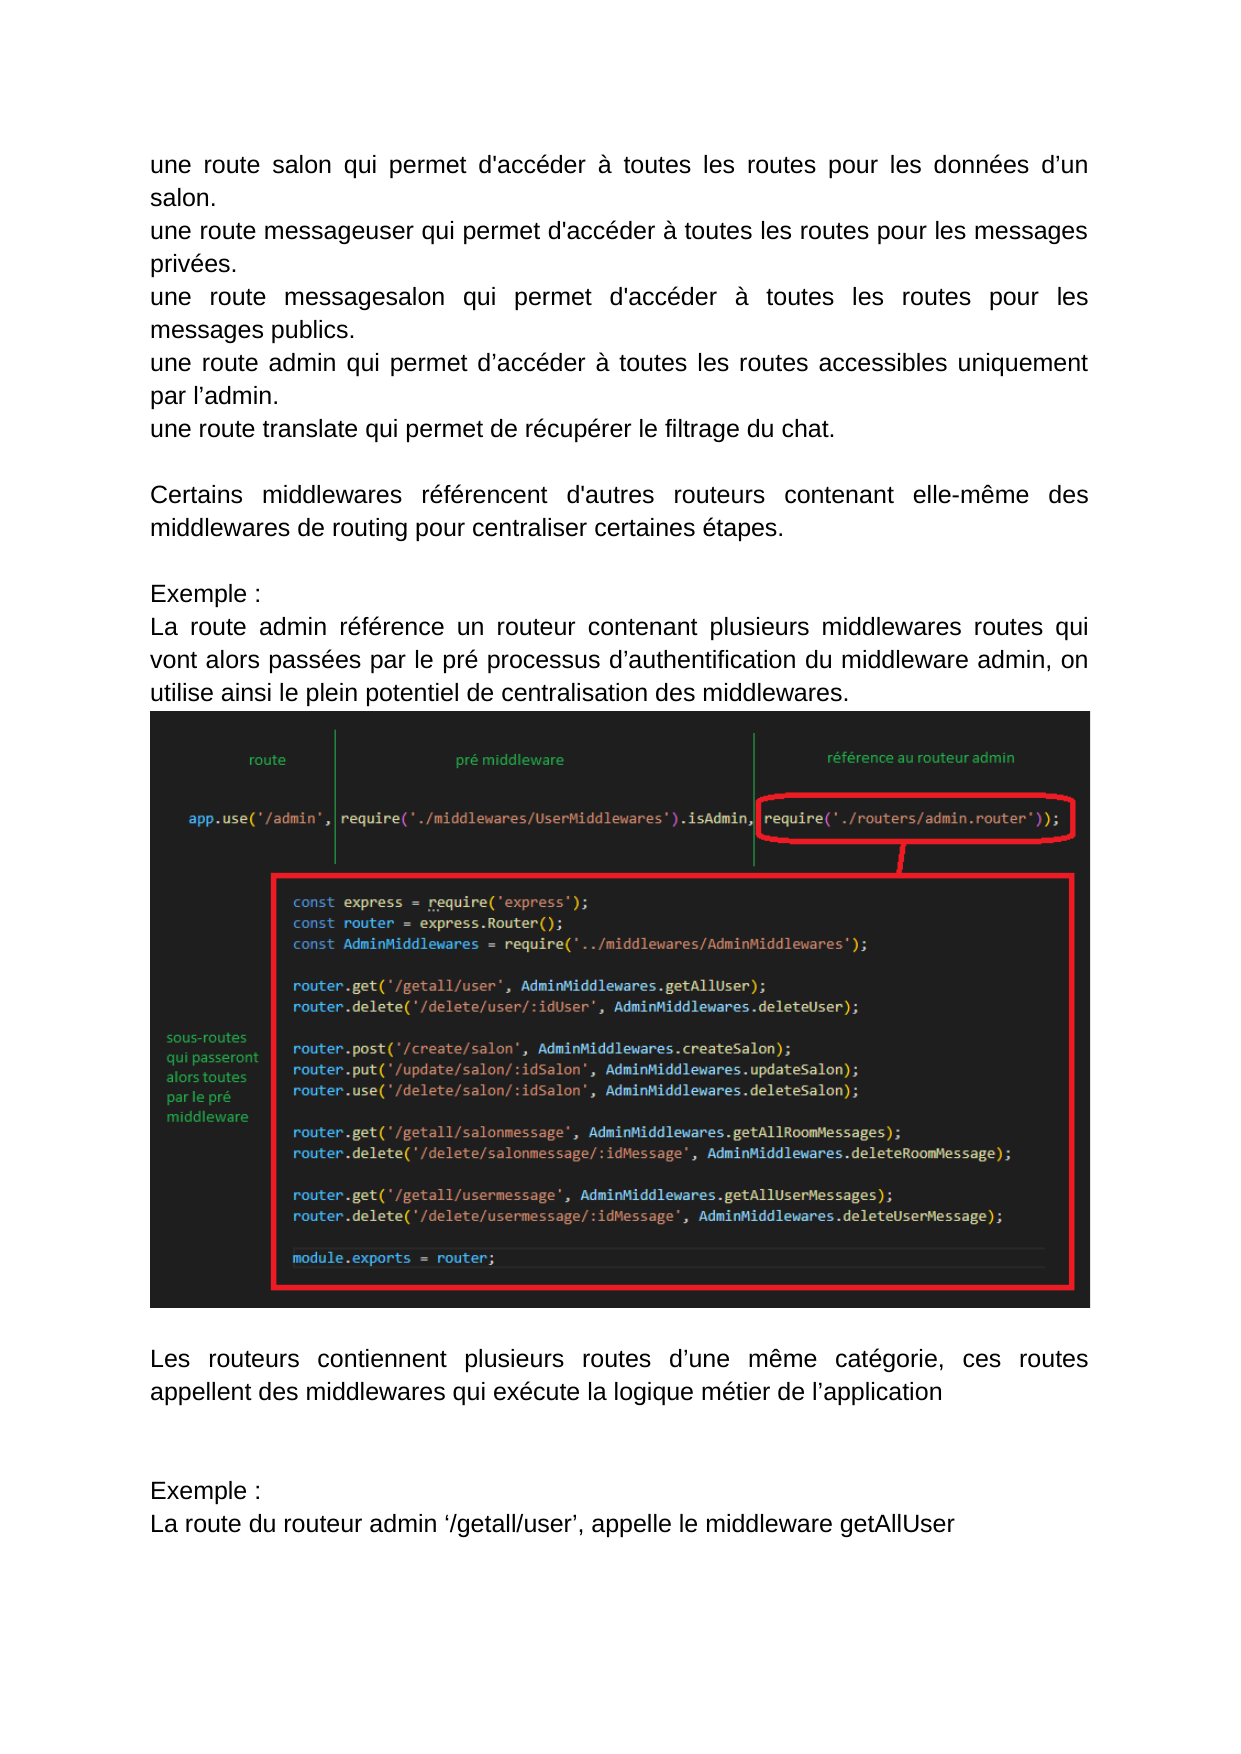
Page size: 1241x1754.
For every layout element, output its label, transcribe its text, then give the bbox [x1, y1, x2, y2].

picture [150, 711, 1091, 1308]
text La route du routeur admin ‘/getall/user’, appelle le middleware getAllUser [150, 1509, 1090, 1538]
text une route messagesalon qui permet d'accéder à toutes les routes pour les messages publics. [150, 282, 1090, 344]
text Certains middlewares référencent d'autres routeurs contenant elle-même des middlewares de routing pour centraliser certaines étapes. [150, 480, 1090, 542]
text Exemple : [150, 579, 1090, 608]
text une route messageuser qui permet d'accéder à toutes les routes pour les messages privées. [150, 216, 1090, 278]
text une route salon qui permet d'accéder à toutes les routes pour les données d’un salon. [150, 150, 1090, 212]
text Exemple : [150, 1476, 1090, 1505]
text une route admin qui permet d’accéder à toutes les routes accessibles uniquement par l’admin. [150, 348, 1090, 410]
text une route translate qui permet de récupérer le filtrage du chat. [150, 414, 1090, 443]
text Les routeurs contiennent plusieurs routes d’une même catégorie, ces routes appellent des middlewares qui exécute la logique métier de l’application [150, 1344, 1090, 1406]
text La route admin référence un routeur contenant plusieurs middlewares routes qui vont alors passées par le pré processus d’authentification du middleware admin, on utilise ainsi le plein potentiel de centralisation des middlewares. [150, 612, 1090, 707]
